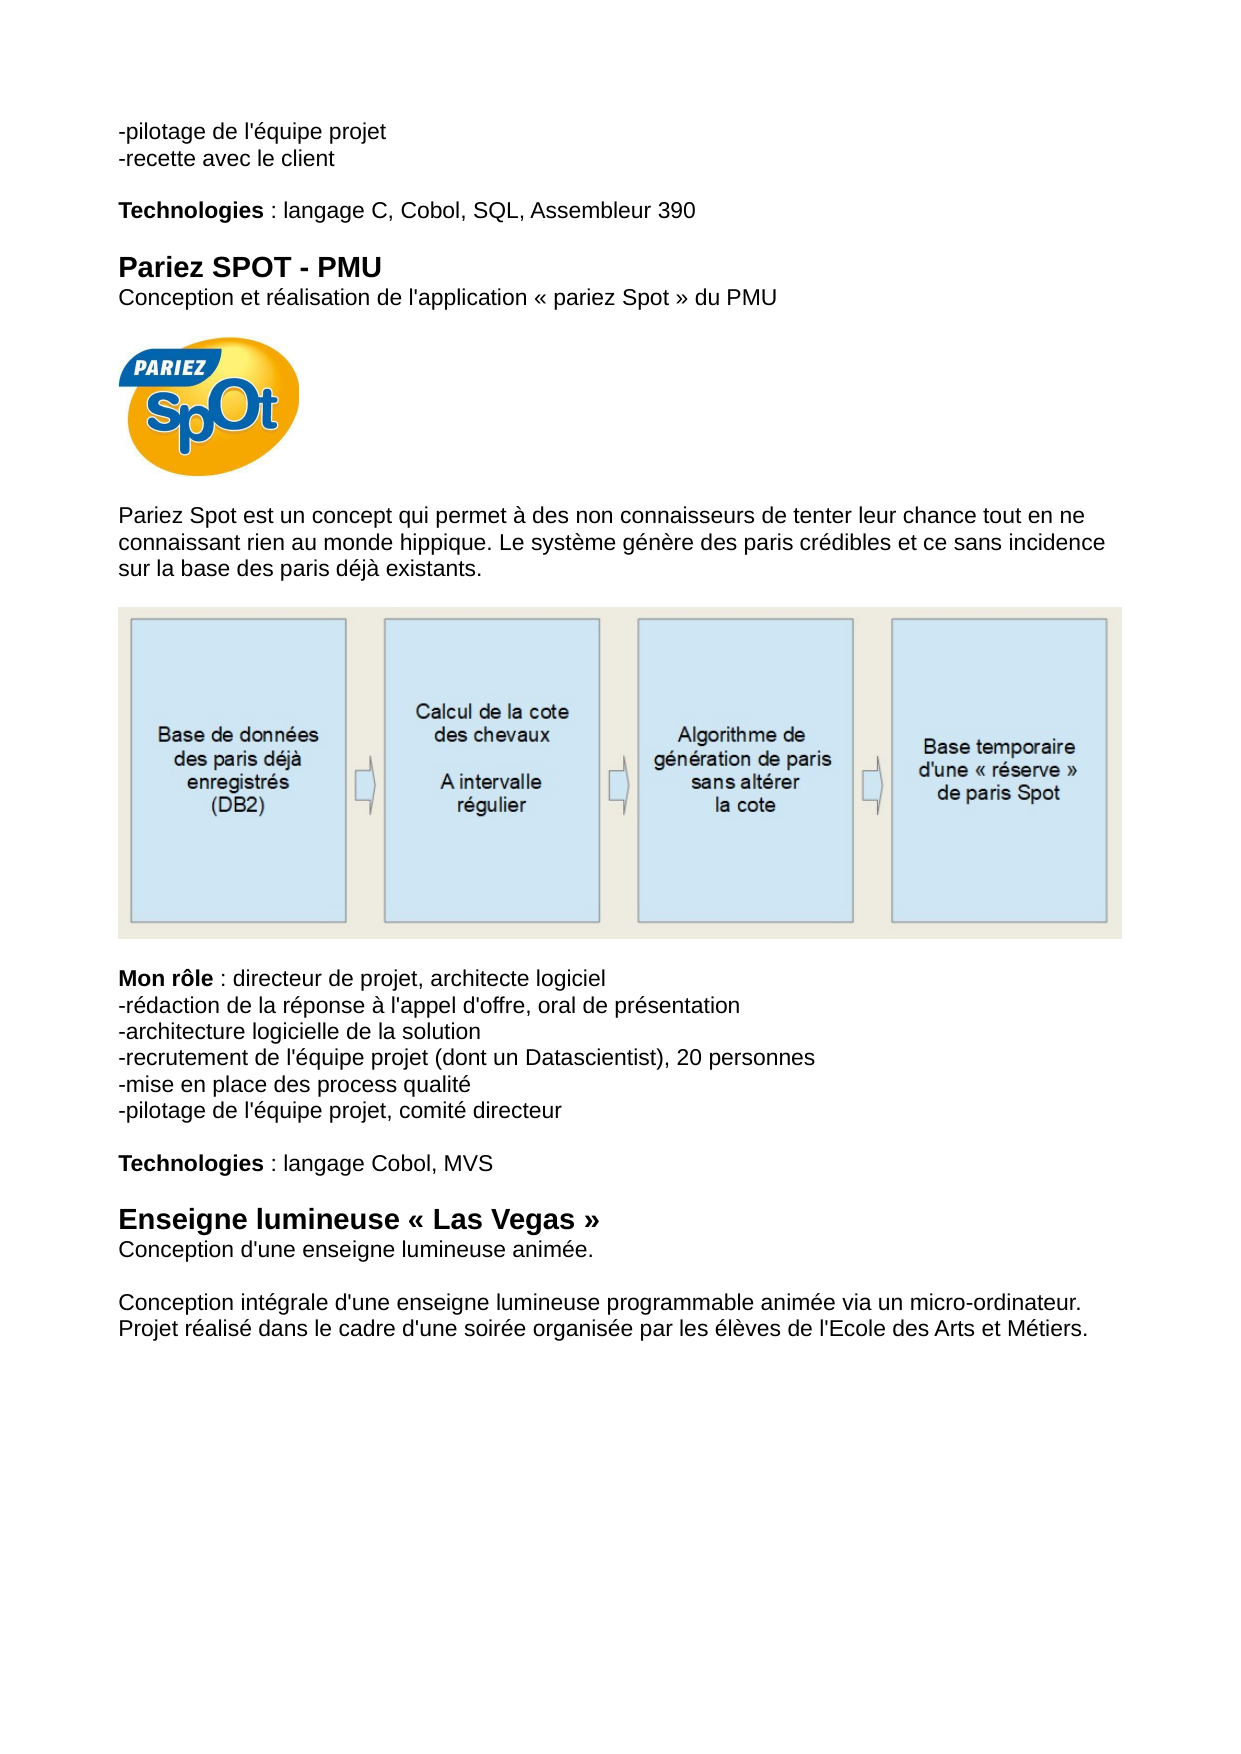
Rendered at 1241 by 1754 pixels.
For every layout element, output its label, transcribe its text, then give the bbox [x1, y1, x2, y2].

picture [118, 607, 1123, 939]
text -recrutement de l'équipe projet (dont un Datascientist), 20 personnes [118, 1044, 1122, 1071]
text -rédaction de la réponse à l'appel d'offre, oral de présentation [118, 992, 1122, 1018]
text Pariez SPOT - PMU [118, 250, 1122, 283]
text Conception et réalisation de l'application « pariez Spot » du PMU [118, 283, 1122, 310]
picture [118, 336, 300, 477]
text Pariez Spot est un concept qui permet à des non connaisseurs de tenter leur chance tout en ne connaissant rien au monde hippique. Le système génère des paris crédibles et ce sans incidence sur la base des paris déjà existants. [118, 502, 1122, 582]
text Conception d'une enseigne lumineuse animée. [118, 1236, 1122, 1262]
text Technologies : langage C, Cobol, SQL, Assembleur 390 [118, 197, 1122, 223]
text -pilotage de l'équipe projet [118, 118, 1122, 144]
text Technologies : langage Cobol, MVS [118, 1150, 1122, 1176]
text Mon rôle : directeur de projet, architecte logiciel [118, 965, 1122, 992]
text -mise en place des process qualité [118, 1071, 1122, 1097]
text -recette avec le client [118, 144, 1122, 171]
text -architecture logicielle de la solution [118, 1018, 1122, 1044]
text Enseigne lumineuse « Las Vegas » [118, 1202, 1122, 1236]
text Conception intégrale d'une enseigne lumineuse programmable animée via un micro-ordinateur. Projet réalisé dans le cadre d'une soirée organisée par les élèves de l'Ecole des Arts et Métiers. [118, 1289, 1122, 1341]
text -pilotage de l'équipe projet, comité directeur [118, 1097, 1122, 1123]
